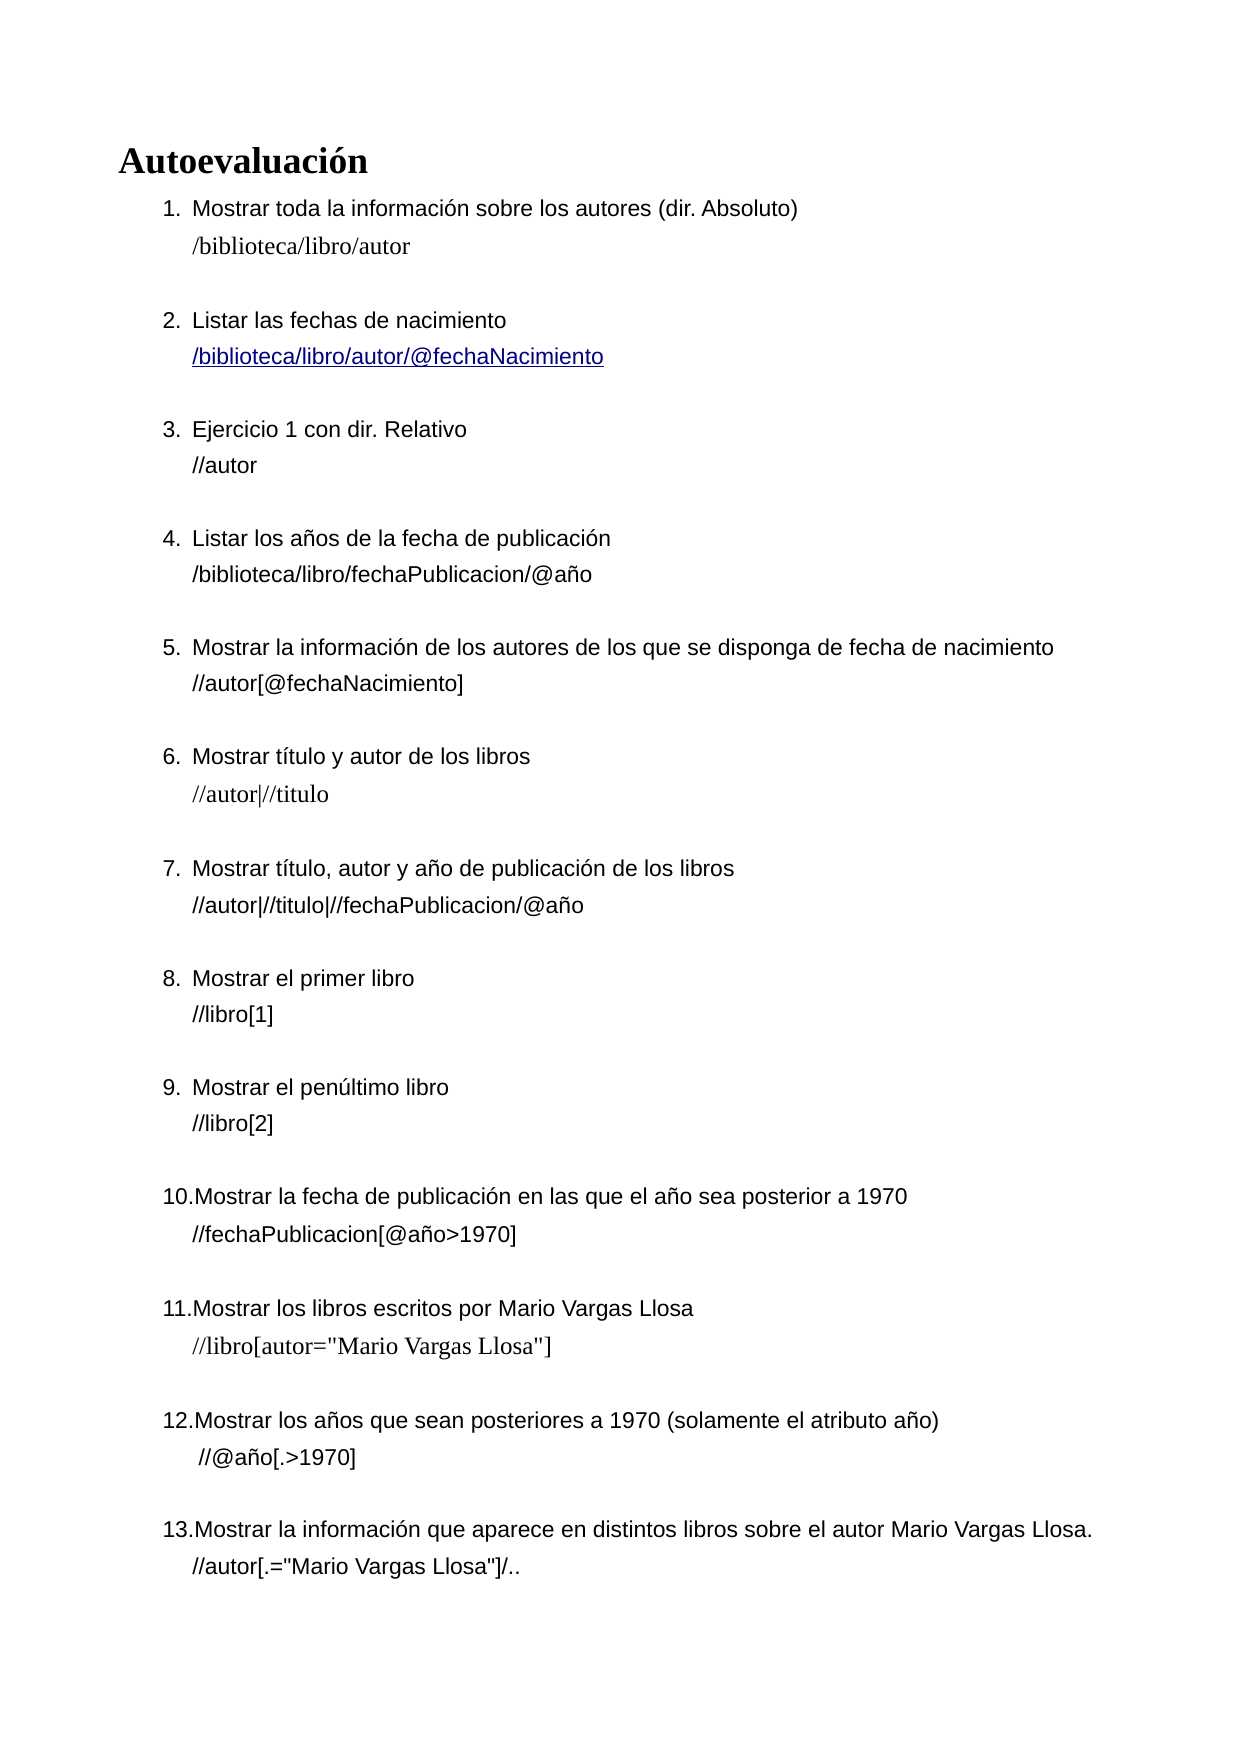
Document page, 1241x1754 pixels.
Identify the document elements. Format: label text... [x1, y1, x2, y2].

list Mostrar la información de los autores de los que se disponga de fecha de nacimiento [162, 634, 1122, 660]
text /biblioteca/libro/autor/@fechaNacimiento [118, 343, 1122, 369]
text //autor [118, 452, 1122, 479]
text //autor|//titulo|//fechaPublicacion/@año [118, 892, 1122, 918]
text /biblioteca/libro/fechaPublicacion/@año [118, 561, 1122, 588]
list Mostrar la información que aparece en distintos libros sobre el autor Mario Vargas Llosa. [162, 1516, 1122, 1543]
list Mostrar el primer libro [162, 964, 1122, 991]
list Mostrar la fecha de publicación en las que el año sea posterior a 1970 [162, 1183, 1122, 1209]
list Mostrar toda la información sobre los autores (dir. Absoluto) [162, 194, 1122, 221]
text /biblioteca/libro/autor [118, 231, 1122, 260]
text //fechaPublicacion[@año>1970] [118, 1219, 1122, 1248]
list Mostrar título, autor y año de publicación de los libros [162, 855, 1122, 882]
list Listar las fechas de nacimiento [162, 307, 1122, 333]
text //libro[1] [118, 1001, 1122, 1027]
text //autor|//titulo [118, 779, 1122, 808]
list Mostrar los años que sean posteriores a 1970 (solamente el atributo año) [162, 1407, 1122, 1433]
text //autor[.="Mario Vargas Llosa"]/.. [118, 1553, 1122, 1579]
list Ejercicio 1 con dir. Relativo [162, 416, 1122, 442]
text //libro[autor="Mario Vargas Llosa"] [118, 1331, 1122, 1360]
list Mostrar el penúltimo libro [162, 1073, 1122, 1100]
text //@año[.>1970] [118, 1443, 1122, 1470]
list Mostrar título y autor de los libros [162, 743, 1122, 769]
list Listar los años de la fecha de publicación [162, 525, 1122, 551]
text //autor[@fechaNacimiento] [118, 670, 1122, 697]
subtitle Autoevaluación [118, 139, 1122, 182]
list Mostrar los libros escritos por Mario Vargas Llosa [162, 1295, 1122, 1321]
text //libro[2] [118, 1110, 1122, 1136]
